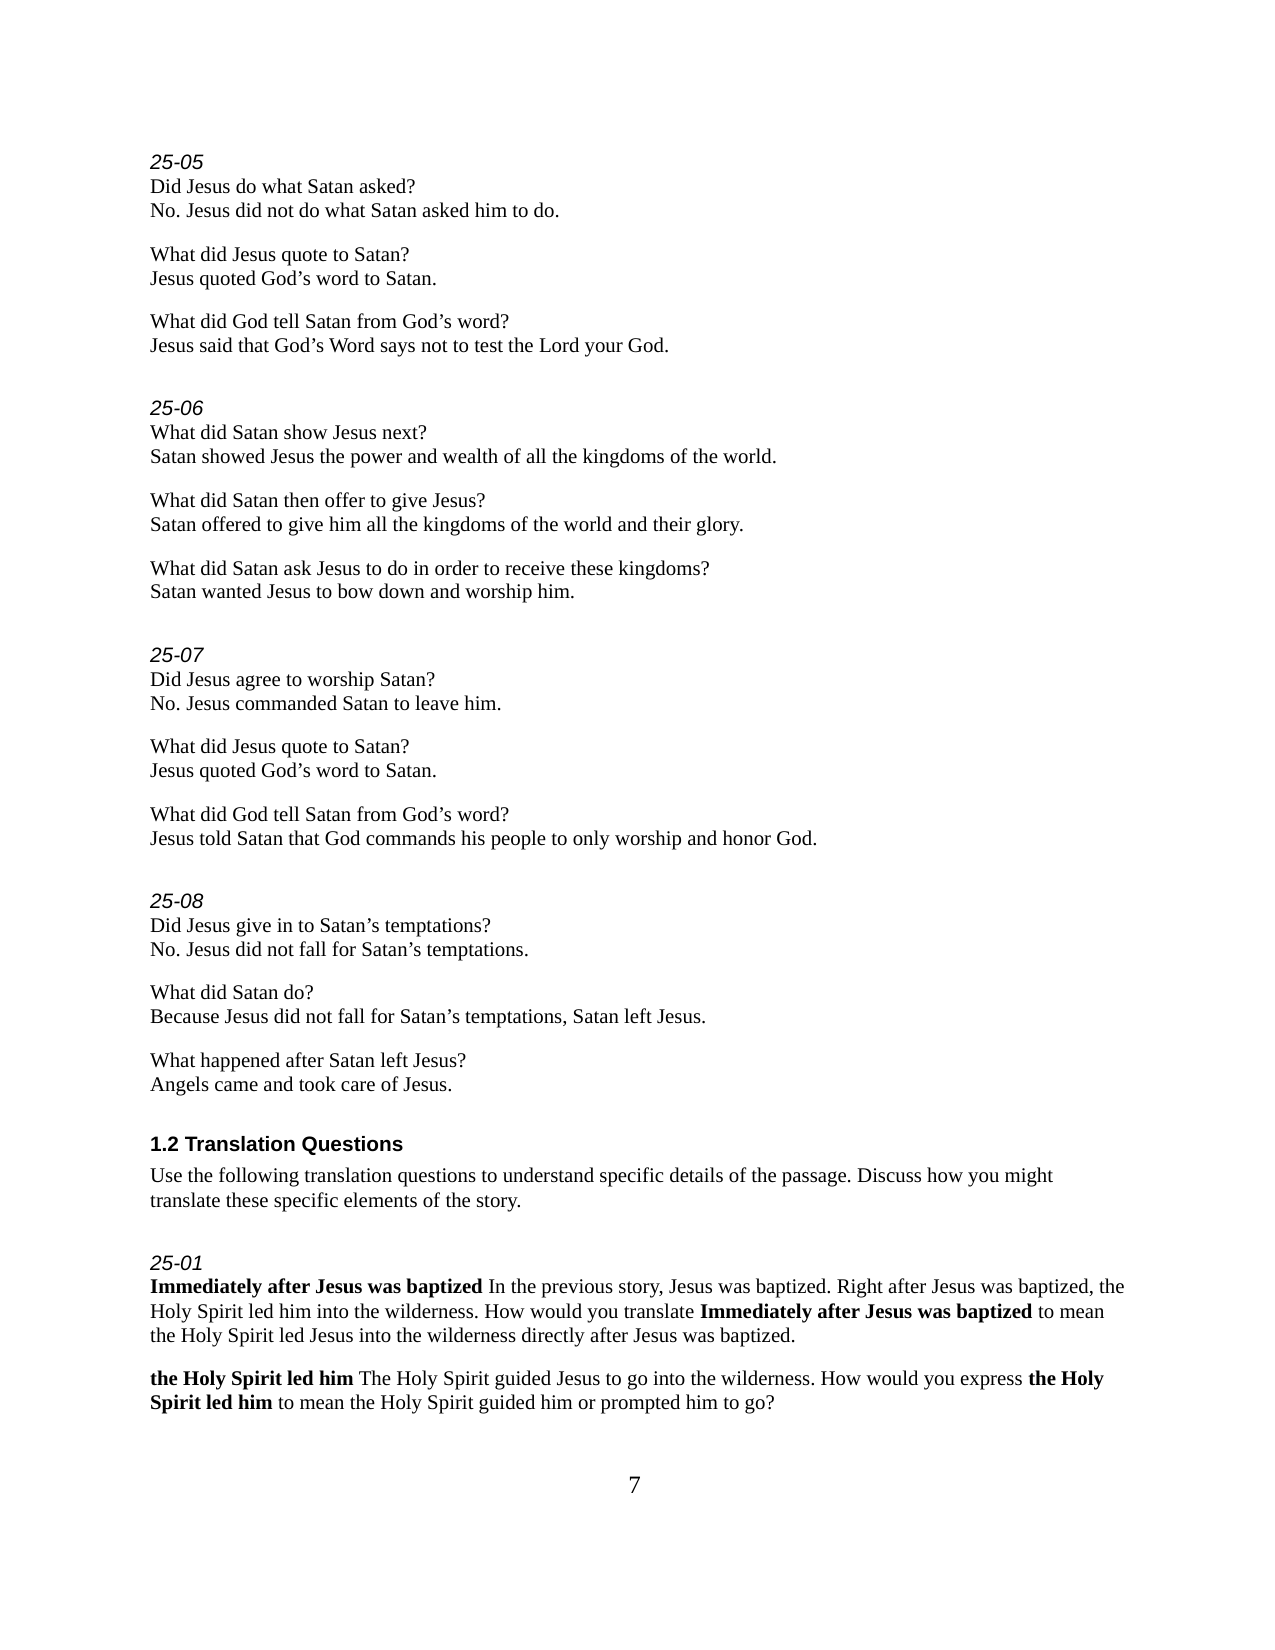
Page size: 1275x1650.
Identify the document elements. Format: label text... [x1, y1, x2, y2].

text What did Satan then offer to give Jesus? Satan offered to give him all the kingdoms of the world and their glory. [150, 488, 1125, 536]
text What did Satan show Jesus next? Satan showed Jesus the power and wealth of all the kingdoms of the world. [150, 420, 1125, 468]
text What did Jesus quote to Satan? Jesus quoted God’s word to Satan. [150, 242, 1125, 290]
subtitle 25-06 [150, 396, 1125, 420]
subtitle 25-01 [150, 1251, 1125, 1274]
subtitle 1.2 Translation Questions [150, 1132, 1125, 1156]
text What happened after Satan left Jesus? Angels came and took care of Jesus. [150, 1048, 1125, 1096]
text Use the following translation questions to understand specific details of the passage. Discuss how you might translate these specific elements of the story. [150, 1163, 1125, 1212]
text Did Jesus give in to Satan’s temptations? No. Jesus did not fall for Satan’s temptations. [150, 913, 1125, 961]
text What did Satan ask Jesus to do in order to receive these kingdoms? Satan wanted Jesus to bow down and worship him. [150, 555, 1125, 603]
text What did Satan do? Because Jesus did not fall for Satan’s temptations, Satan left Jesus. [150, 980, 1125, 1028]
subtitle 25-07 [150, 642, 1125, 666]
text What did God tell Satan from God’s word? Jesus said that God’s Word says not to test the Lord your God. [150, 309, 1125, 357]
text Immediately after Jesus was baptized In the previous story, Jesus was baptized. Right after Jesus was baptized, the Holy Spirit led him into the wilderness. How would you translate Immediately after Jesus was baptized to mean the Holy Spirit led Jesus into the wilderness directly after Jesus was baptized. [150, 1274, 1125, 1347]
text What did God tell Satan from God’s word? Jesus told Satan that God commands his people to only worship and honor God. [150, 802, 1125, 850]
text Did Jesus agree to worship Satan? No. Jesus commanded Satan to leave him. [150, 666, 1125, 714]
subtitle 25-08 [150, 889, 1125, 913]
subtitle 25-05 [150, 150, 1125, 174]
text Did Jesus do what Satan asked? No. Jesus did not do what Satan asked him to do. [150, 174, 1125, 222]
text What did Jesus quote to Satan? Jesus quoted God’s word to Satan. [150, 734, 1125, 782]
text the Holy Spirit led him The Holy Spirit guided Jesus to go into the wilderness. How would you express the Holy Spirit led him to mean the Holy Spirit guided him or prompted him to go? [150, 1366, 1125, 1414]
